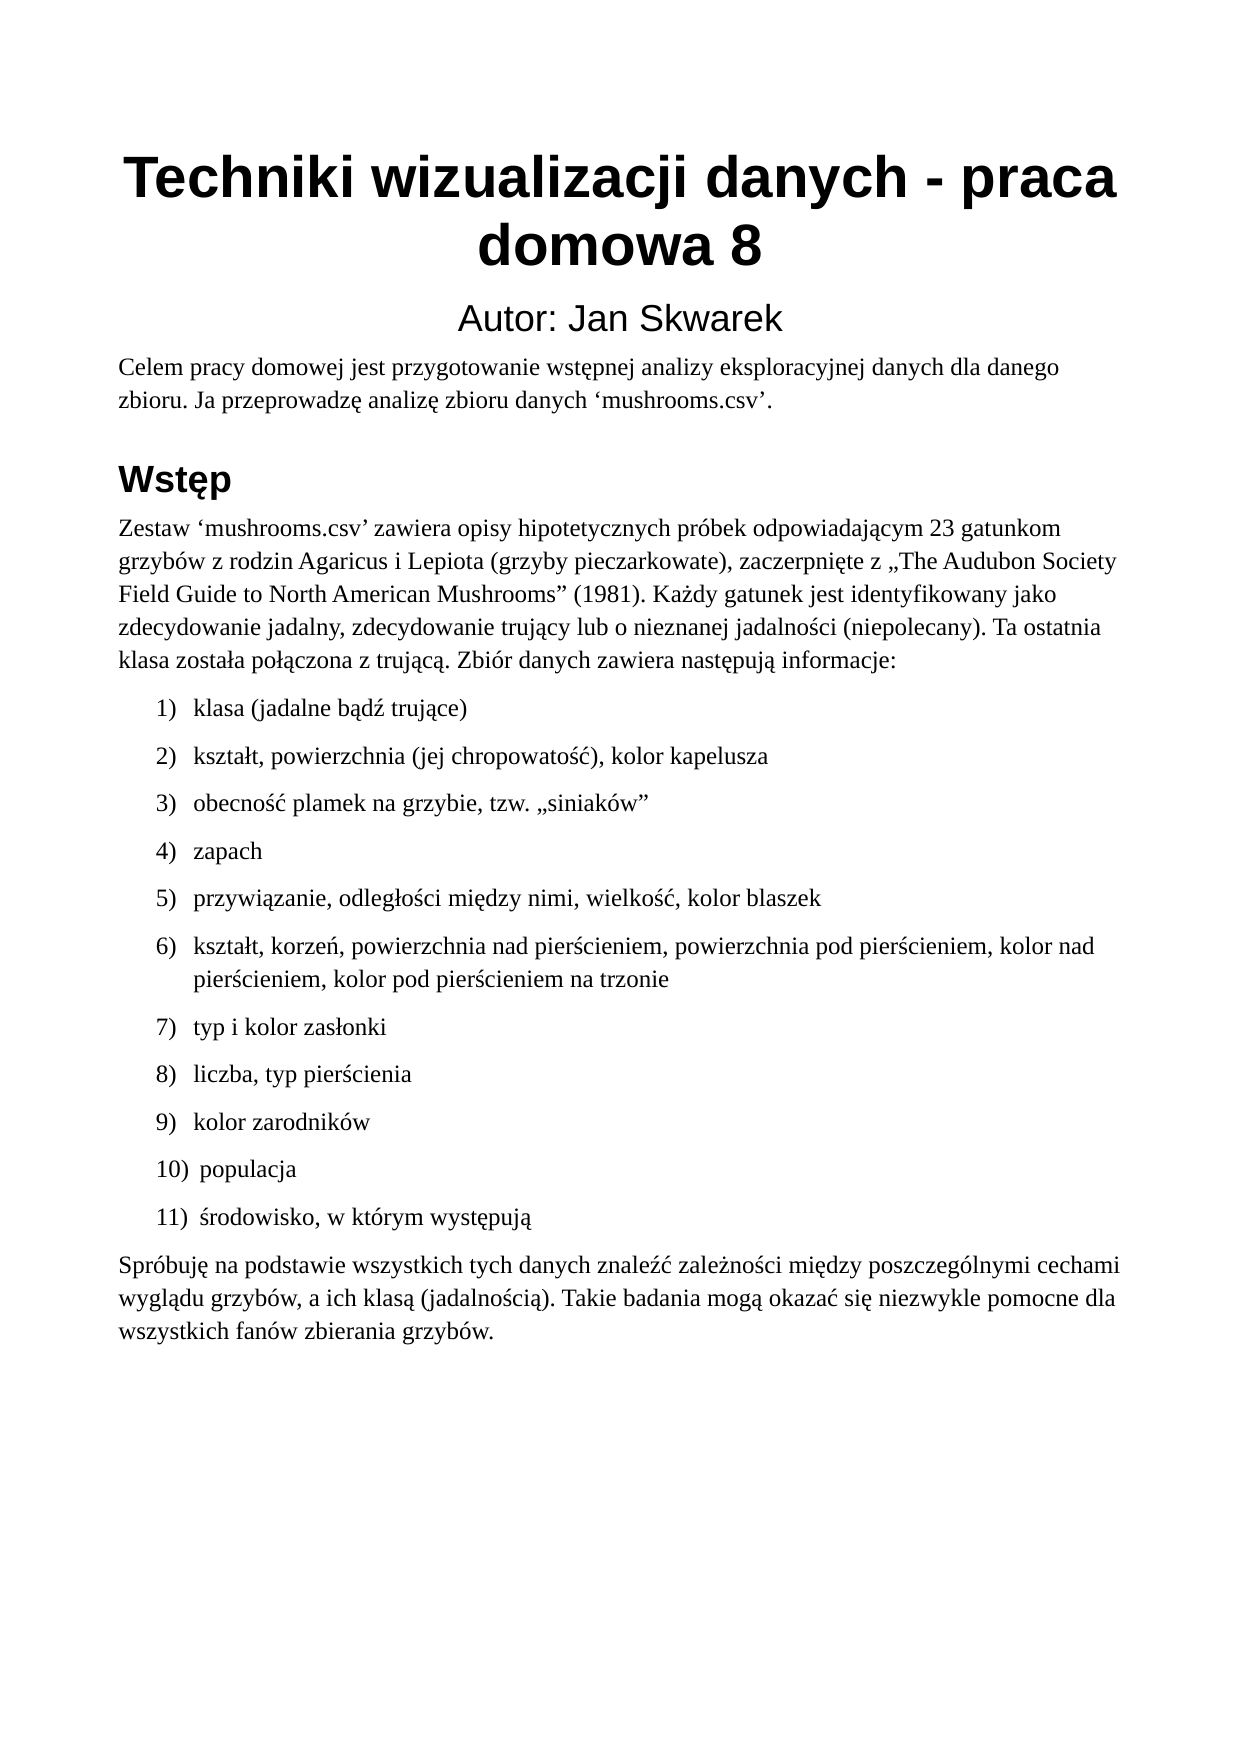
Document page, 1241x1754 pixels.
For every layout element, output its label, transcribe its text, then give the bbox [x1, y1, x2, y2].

title Techniki wizualizacji danych - praca domowa 8 [118, 143, 1122, 277]
list obecność plamek na grzybie, tzw. „siniaków” [156, 788, 1122, 817]
list kształt, korzeń, powierzchnia nad pierścieniem, powierzchnia pod pierścieniem, kolor nad pierścieniem, kolor pod pierścieniem na trzonie [156, 931, 1122, 993]
list klasa (jadalne bądź trujące) [156, 693, 1122, 722]
subtitle Autor: Jan Skwarek [118, 296, 1122, 339]
list kształt, powierzchnia (jej chropowatość), kolor kapelusza [156, 741, 1122, 769]
list kolor zarodników [156, 1107, 1122, 1136]
list zapach [156, 836, 1122, 865]
list typ i kolor zasłonki [156, 1012, 1122, 1041]
list liczba, typ pierścienia [156, 1059, 1122, 1088]
list przywiązanie, odległości między nimi, wielkość, kolor blaszek [156, 883, 1122, 912]
text Zestaw ‘mushrooms.csv’ zawiera opisy hipotetycznych próbek odpowiadającym 23 gatunkom grzybów z rodzin Agaricus i Lepiota (grzyby pieczarkowate), zaczerpnięte z „The Audubon Society Field Guide to North American Mushrooms” (1981). Każdy gatunek jest identyfikowany jako zdecydowanie jadalny, zdecydowanie trujący lub o nieznanej jadalności (niepolecany). Ta ostatnia klasa została połączona z trującą. Zbiór danych zawiera następują informacje: [118, 513, 1122, 674]
text Celem pracy domowej jest przygotowanie wstępnej analizy eksploracyjnej danych dla danego zbioru. Ja przeprowadzę analizę zbioru danych ‘mushrooms.csv’. [118, 352, 1122, 413]
subtitle Wstęp [118, 457, 1122, 501]
list populacja [156, 1154, 1122, 1183]
text Spróbuję na podstawie wszystkich tych danych znaleźć zależności między poszczególnymi cechami wyglądu grzybów, a ich klasą (jadalnością). Takie badania mogą okazać się niezwykle pomocne dla wszystkich fanów zbierania grzybów. [118, 1250, 1122, 1344]
list środowisko, w którym występują [156, 1202, 1122, 1231]
